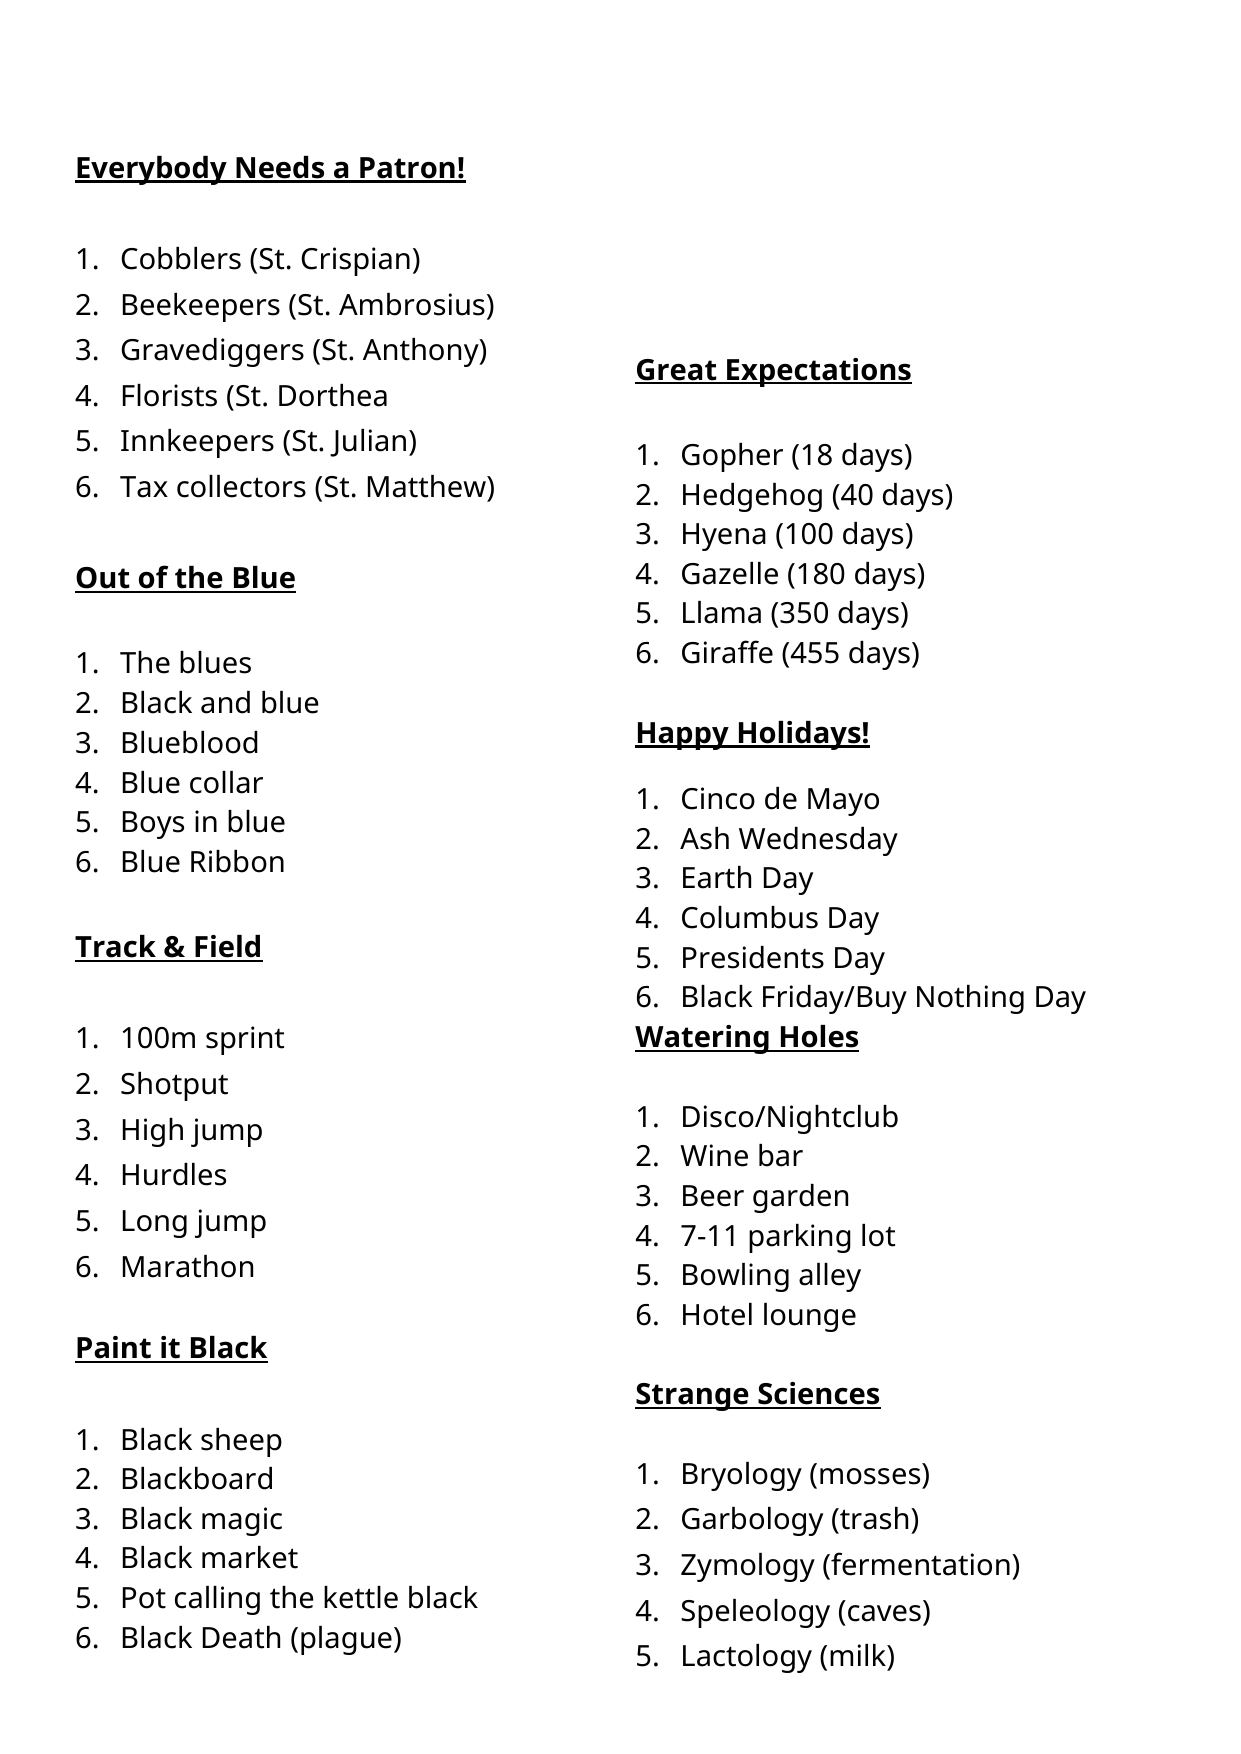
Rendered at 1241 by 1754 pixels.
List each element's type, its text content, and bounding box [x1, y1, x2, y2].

list Zymology (fermentation) [635, 1544, 1166, 1584]
text Everybody Needs a Patron! [75, 147, 605, 187]
list Beekeepers (St. Ambrosius) [75, 284, 605, 323]
list Black sheep [75, 1419, 605, 1458]
list Long jump [75, 1200, 605, 1240]
list 7-11 parking lot [635, 1215, 1166, 1254]
list Blackboard [75, 1458, 605, 1498]
list Marathon [75, 1246, 605, 1286]
text Great Expectations [635, 349, 1166, 388]
list Tax collectors (St. Matthew) [75, 466, 605, 506]
text Out of the Blue [75, 557, 605, 597]
list Innkeepers (St. Julian) [75, 421, 605, 460]
list Hyena (100 days) [635, 513, 1166, 553]
text Paint it Black [75, 1327, 605, 1367]
list Cinco de Mayo [635, 778, 1166, 818]
list Bowling alley [635, 1254, 1166, 1294]
list Disco/Nightclub [635, 1096, 1166, 1136]
list Blue Ribbon [75, 841, 605, 881]
list Giraffe (455 days) [635, 632, 1166, 672]
list Columbus Day [635, 897, 1166, 937]
list Bryology (mosses) [635, 1453, 1166, 1493]
list Hedgehog (40 days) [635, 474, 1166, 513]
list Beer garden [635, 1175, 1166, 1215]
list Ash Wednesday [635, 818, 1166, 858]
list Shotput [75, 1063, 605, 1103]
list High jump [75, 1109, 605, 1149]
list Gravediggers (St. Anthony) [75, 329, 605, 369]
list Florists (St. Dorthea [75, 375, 605, 415]
list Pot calling the kettle black [75, 1577, 605, 1617]
text Happy Holidays! [635, 712, 1166, 752]
list Presidents Day [635, 937, 1166, 977]
list The blues [75, 643, 605, 682]
list Speleology (caves) [635, 1590, 1166, 1629]
list Watering Holes [635, 1016, 1166, 1056]
list Lactology (milk) [635, 1636, 1166, 1675]
list Black Death (plague) [75, 1617, 605, 1657]
list Black magic [75, 1498, 605, 1538]
list Gopher (18 days) [635, 434, 1166, 474]
list Boys in blue [75, 802, 605, 841]
list Blueblood [75, 722, 605, 762]
text Track & Field [75, 927, 605, 966]
list Black Friday/Buy Nothing Day [635, 977, 1166, 1016]
list 100m sprint [75, 1018, 605, 1057]
list Hotel lounge [635, 1294, 1166, 1334]
list Black market [75, 1538, 605, 1577]
list Garbology (trash) [635, 1499, 1166, 1538]
list Blue collar [75, 762, 605, 802]
list Wine bar [635, 1136, 1166, 1175]
list Gazelle (180 days) [635, 553, 1166, 593]
list Cobblers (St. Crispian) [75, 238, 605, 278]
list Llama (350 days) [635, 593, 1166, 632]
list Hurdles [75, 1155, 605, 1194]
list Strange Sciences [635, 1374, 1166, 1413]
list Black and blue [75, 682, 605, 722]
list Earth Day [635, 858, 1166, 897]
